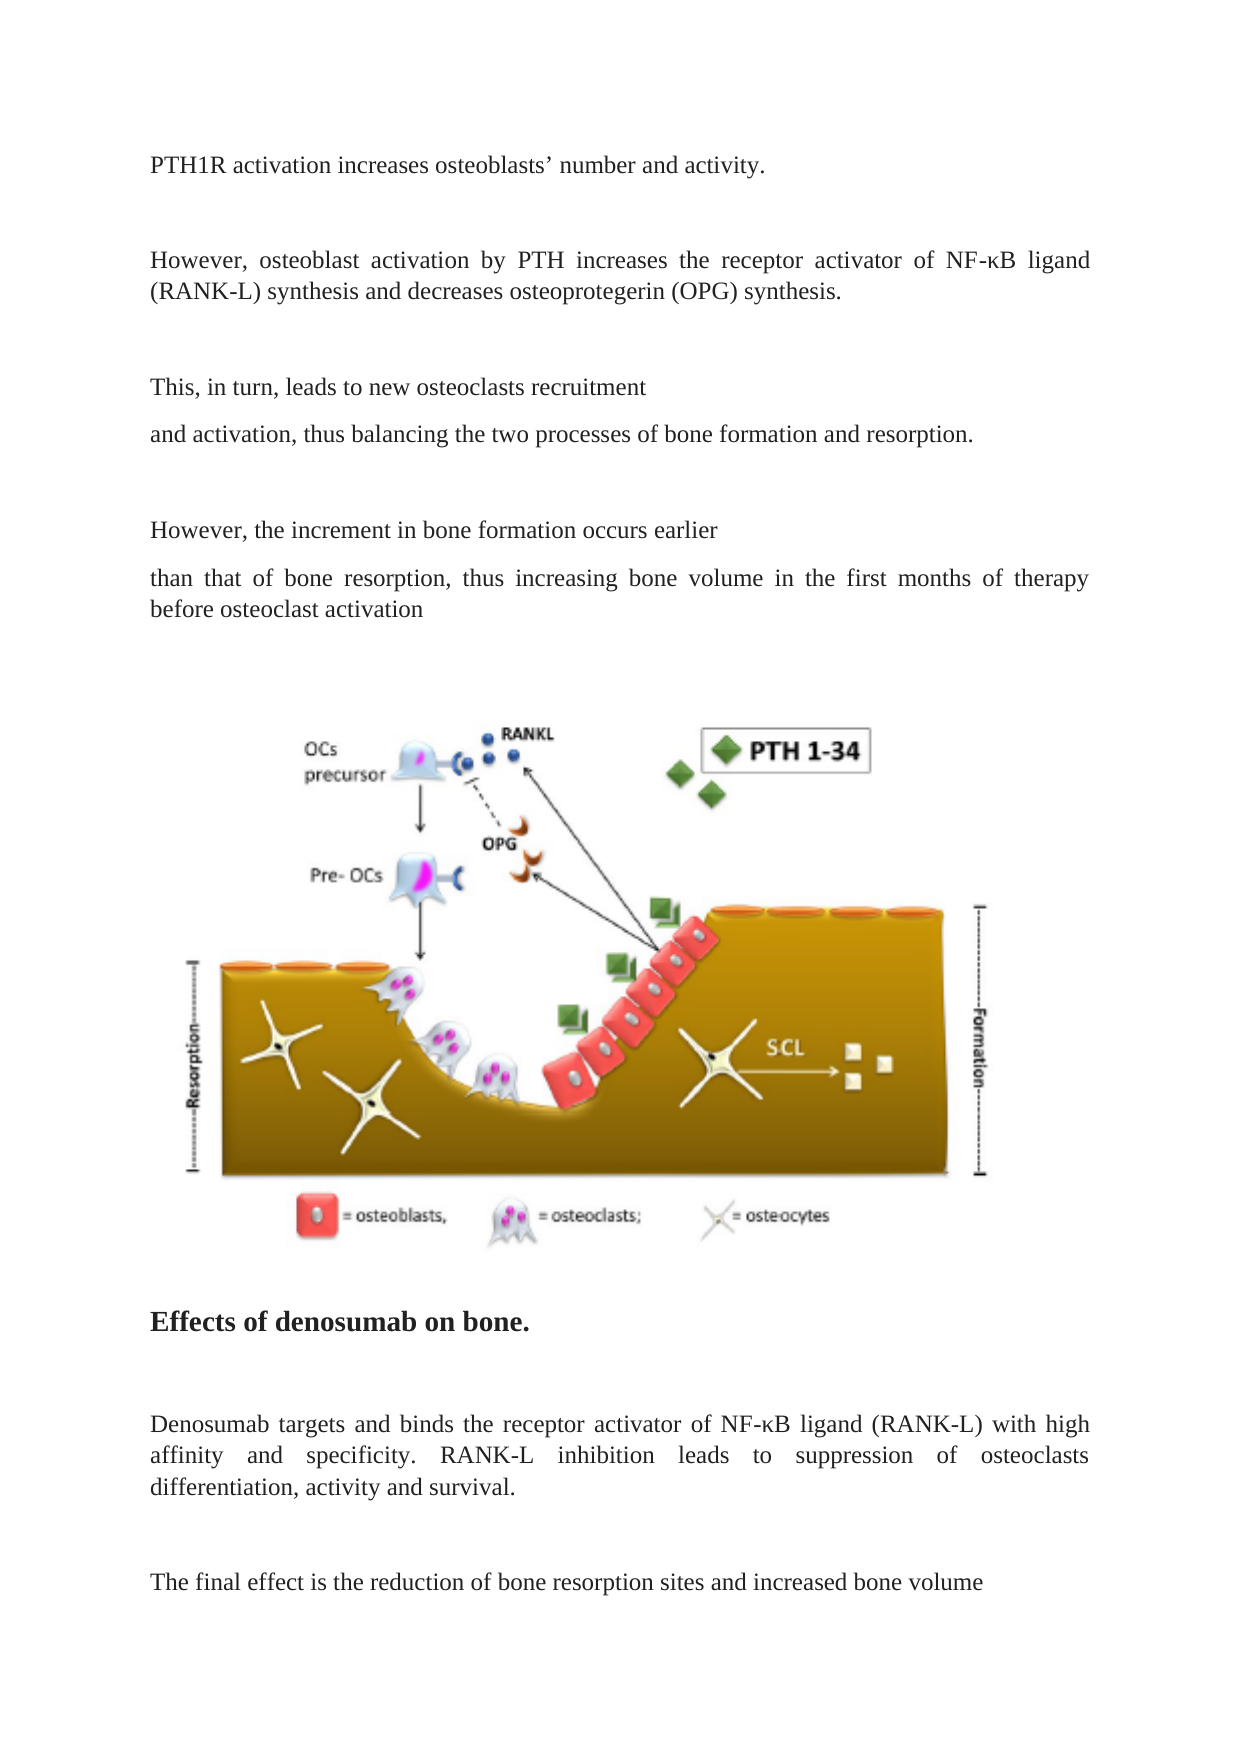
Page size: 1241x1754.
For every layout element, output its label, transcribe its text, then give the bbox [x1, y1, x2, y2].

text However, the increment in bone formation occurs earlier [150, 515, 1090, 544]
text The final effect is the reduction of bone resorption sites and increased bone volume [150, 1567, 1090, 1596]
text PTH1R activation increases osteoblasts’ number and activity. [150, 150, 1090, 179]
text Denosumab targets and binds the receptor activator of NF‑κB ligand (RANK-L) with high affinity and specificity. RANK-L inhibition leads to suppression of osteoclasts differentiation, activity and survival. [150, 1409, 1090, 1500]
picture [150, 641, 455, 1286]
text This, in turn, leads to new osteoclasts recruitment [150, 372, 1090, 401]
text and activation, thus balancing the two processes of bone formation and resorption. [150, 419, 1090, 448]
text Effects of denosumab on bone. [150, 1304, 1090, 1337]
text However, osteoblast activation by PTH increases the receptor activator of NF‑κB ligand (RANK-L) synthesis and decreases osteoprotegerin (OPG) synthesis. [150, 245, 1090, 305]
text than that of bone resorption, thus increasing bone volume in the first months of therapy before osteoclast activation [150, 563, 1090, 622]
